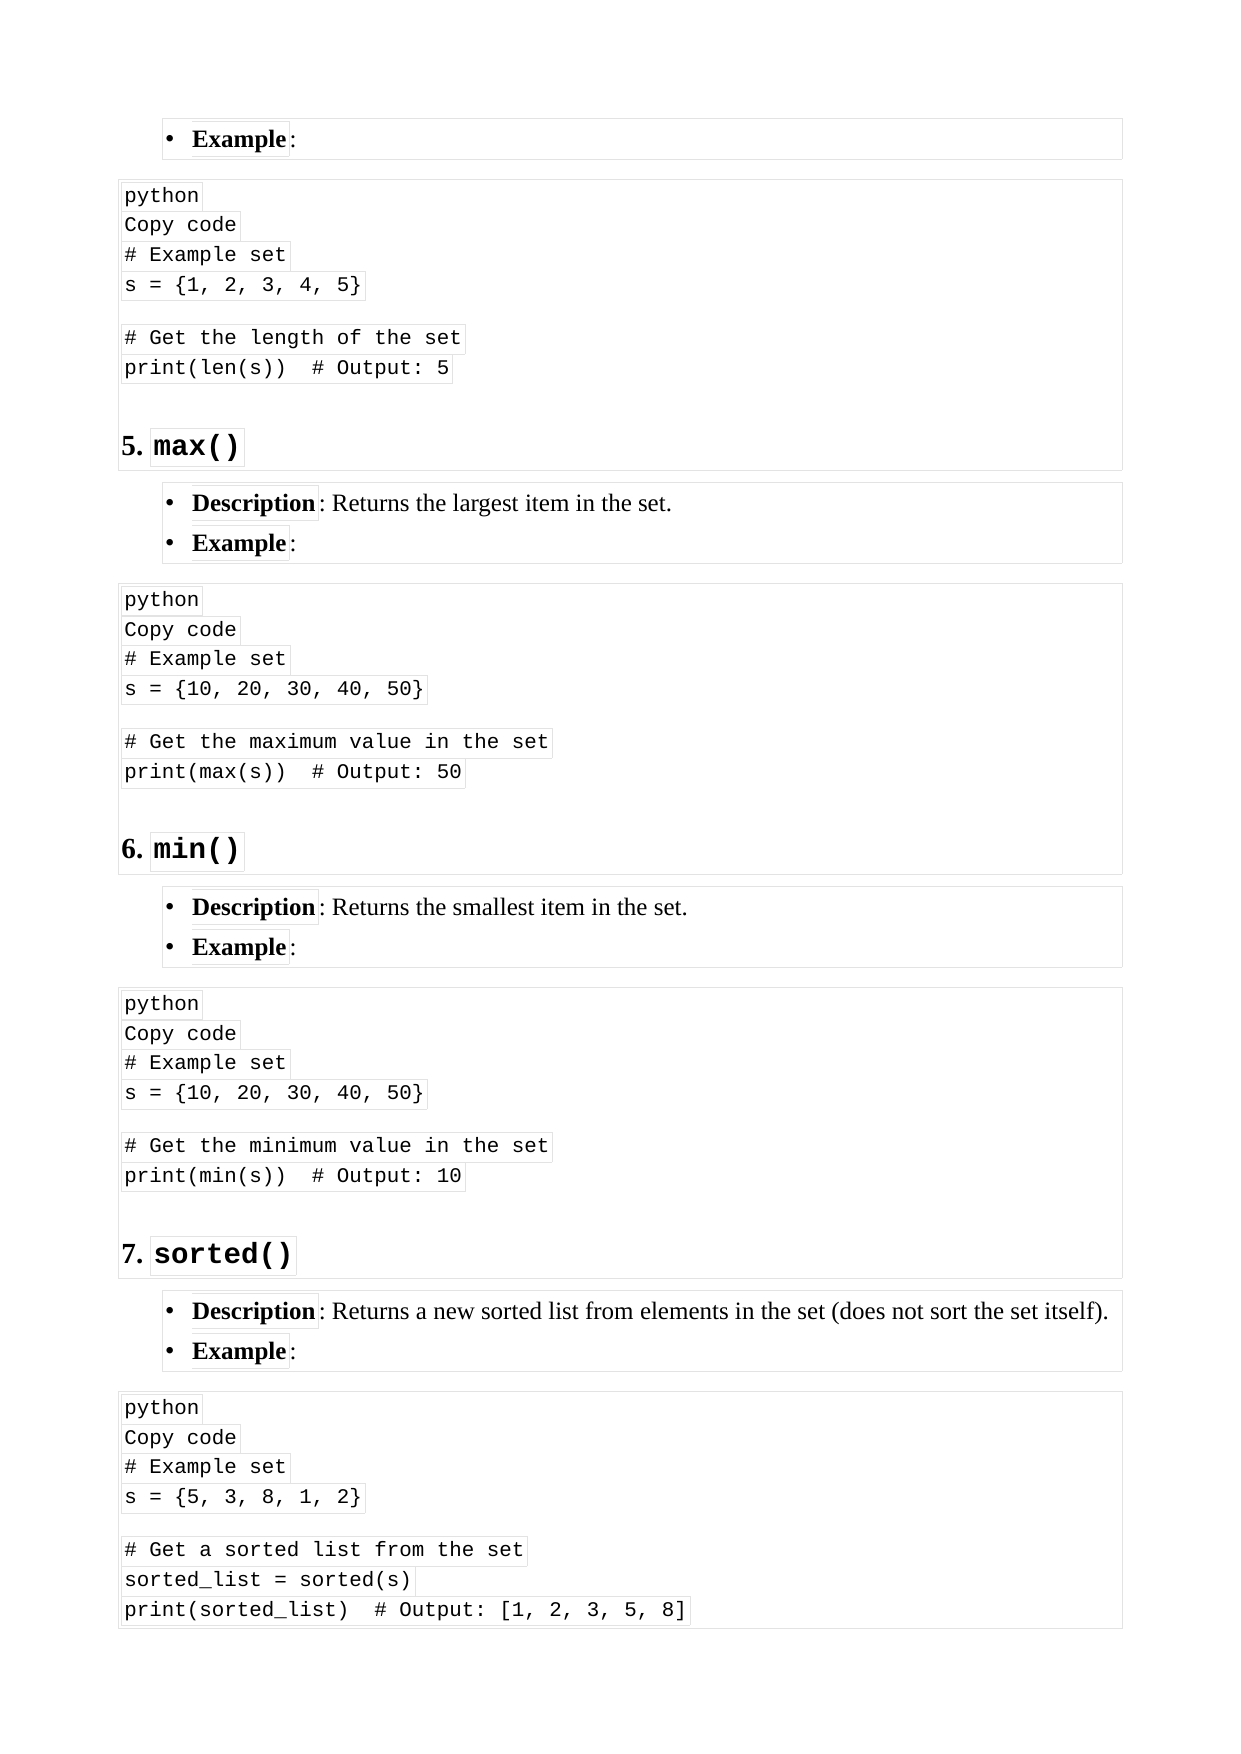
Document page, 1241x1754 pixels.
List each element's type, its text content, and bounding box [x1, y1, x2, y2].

list Example: [163, 926, 1122, 967]
text python [119, 180, 1122, 208]
list Description: Returns a new sorted list from elements in the set (does not sort the set itself). [163, 1291, 1122, 1328]
text s = {10, 20, 30, 40, 50} [122, 676, 427, 704]
list Description: Returns the largest item in the set. [163, 483, 1122, 520]
text Copy code [122, 617, 240, 642]
text Copy code [203, 208, 1122, 238]
text python [119, 1392, 1122, 1421]
text Copy code [203, 1017, 1122, 1046]
text # Example set [241, 642, 1122, 672]
text s = {1, 2, 3, 4, 5} [122, 272, 365, 300]
text Copy code [122, 212, 240, 238]
list Example: [163, 1330, 1122, 1371]
text s = {5, 3, 8, 1, 2} [122, 1484, 365, 1513]
text print(min(s)) # Output: 10 [122, 1163, 465, 1191]
text # Get the minimum value in the set [119, 1129, 1122, 1159]
text # Get a sorted list from the set [119, 1533, 1122, 1563]
list Description: Returns the smallest item in the set. [163, 887, 1122, 924]
text [466, 755, 1122, 788]
subtitle 7. sorted() [119, 1233, 1122, 1278]
text # Example set [241, 1450, 1122, 1480]
text Copy code [203, 1421, 1122, 1450]
text # Example set [122, 646, 290, 672]
text Copy code [122, 1425, 240, 1450]
text s = {10, 20, 30, 40, 50} [122, 1080, 427, 1109]
text python [119, 584, 1122, 612]
text s = {1, 2, 3, 4, 5} [291, 268, 1122, 301]
list Example: [163, 522, 1122, 563]
text # Example set [241, 238, 1122, 268]
text # Get the length of the set [119, 321, 1122, 351]
subtitle 5. max() [119, 424, 1122, 470]
text s = {5, 3, 8, 1, 2} [291, 1480, 1122, 1513]
text # Example set [122, 242, 290, 268]
text # Get the maximum value in the set [119, 725, 1122, 755]
list Example: [163, 119, 1122, 159]
text python [119, 988, 1122, 1017]
text # Example set [122, 1050, 290, 1076]
subtitle 6. min() [119, 829, 1122, 874]
text # Example set [241, 1046, 1122, 1076]
text Copy code [122, 1021, 240, 1046]
text print(len(s)) # Output: 5 [122, 351, 1122, 383]
text print(max(s)) # Output: 50 [122, 759, 465, 788]
text s = {10, 20, 30, 40, 50} [291, 672, 1122, 704]
text [416, 1563, 1122, 1593]
text [466, 1159, 1122, 1192]
text sorted_list = sorted(s) [122, 1567, 415, 1593]
text Copy code [203, 612, 1122, 642]
text s = {10, 20, 30, 40, 50} [291, 1076, 1122, 1109]
text # Example set [122, 1454, 290, 1480]
text print(sorted_list) # Output: [1, 2, 3, 5, 8] [119, 1593, 1122, 1628]
